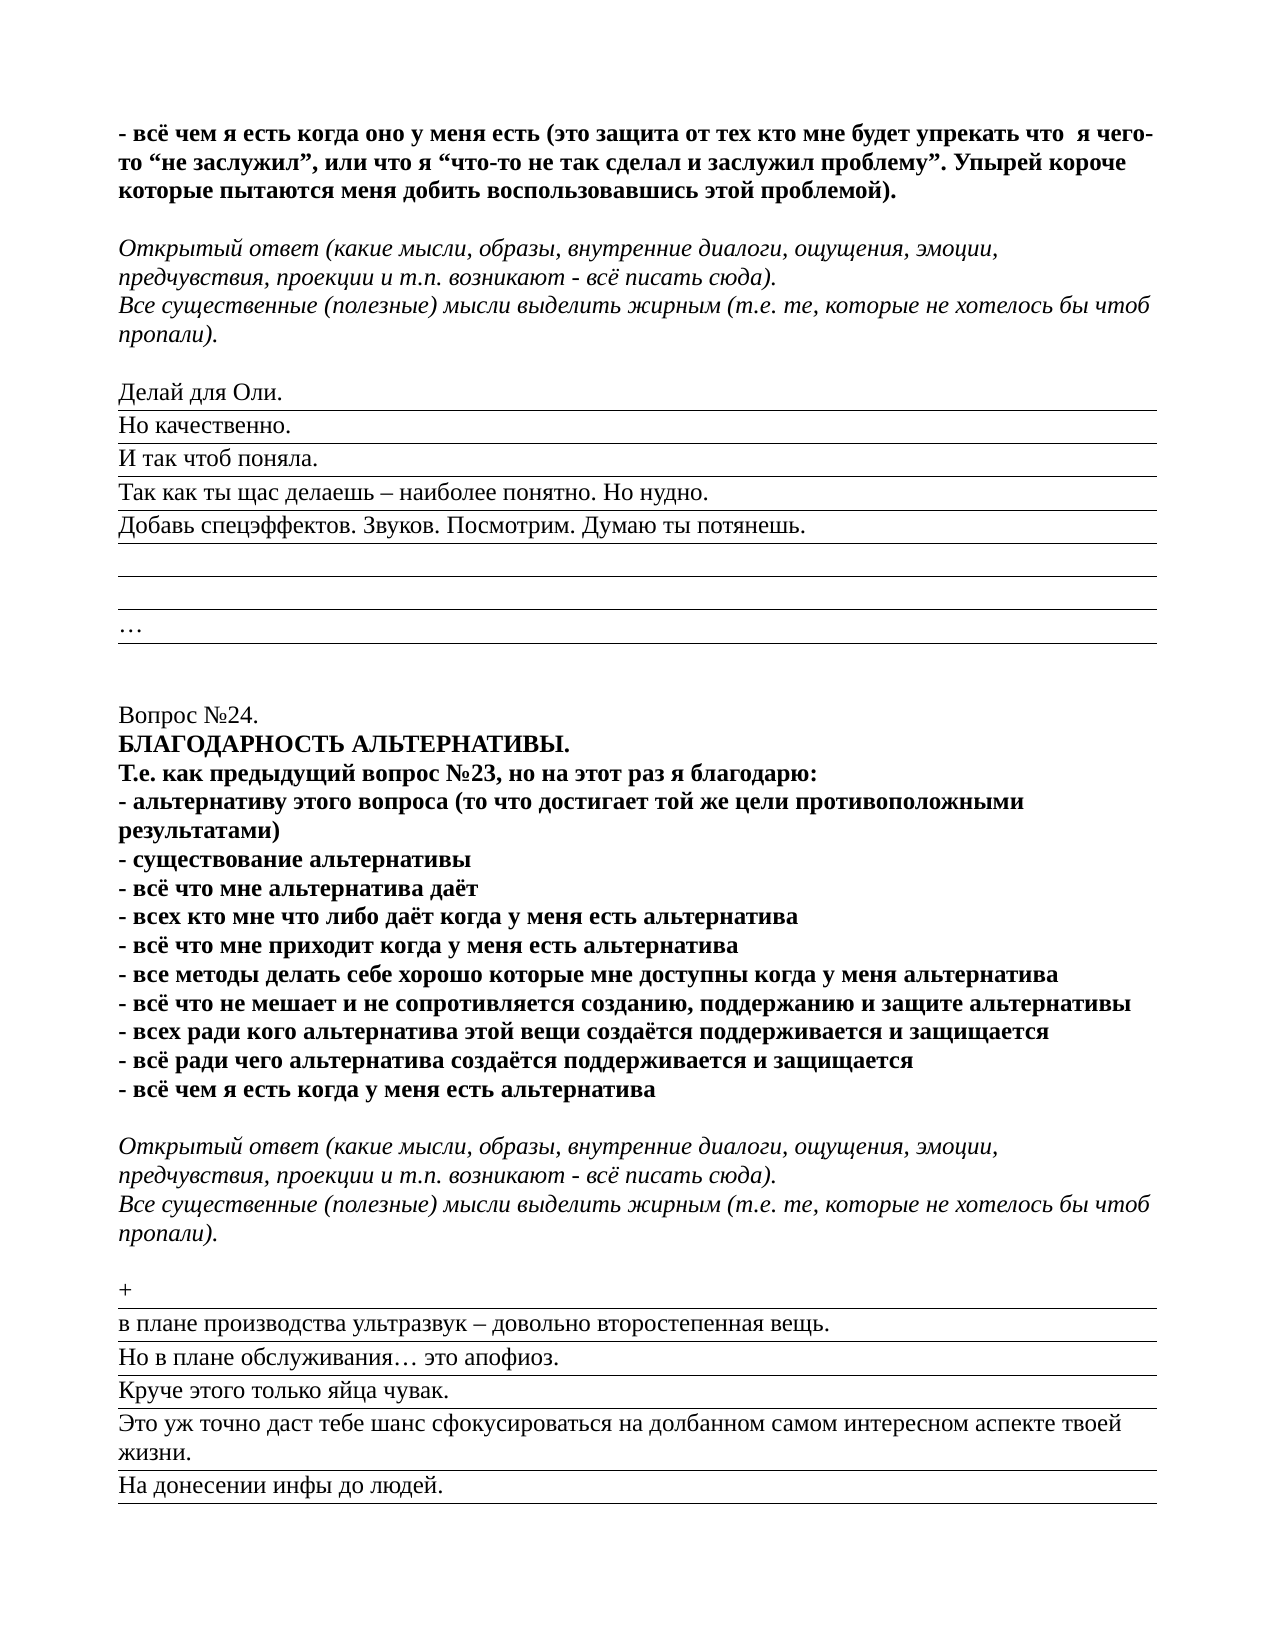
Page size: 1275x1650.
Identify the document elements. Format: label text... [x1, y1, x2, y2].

text - всех ради кого альтернатива этой вещи создаётся поддерживается и защищается [118, 1016, 1157, 1045]
text … [118, 610, 1157, 643]
text - всё что не мешает и не сопротивляется созданию, поддержанию и защите альтернативы [118, 988, 1157, 1016]
text Так как ты щас делаешь – наиболее понятно. Но нудно. [118, 477, 1157, 510]
text - все методы делать себе хорошо которые мне доступны когда у меня альтернатива [118, 959, 1157, 988]
text - всё что мне альтернатива даёт [118, 873, 1157, 901]
text Вопрос №24. [118, 700, 1157, 729]
text Это уж точно даст тебе шанс сфокусироваться на долбанном самом интересном аспекте твоей жизни. [118, 1409, 1157, 1470]
text - всё чем я есть когда у меня есть альтернатива [118, 1074, 1157, 1103]
text БЛАГОДАРНОСТЬ АЛЬТЕРНАТИВЫ. [118, 729, 1157, 758]
text Делай для Оли. [118, 377, 1157, 410]
text - альтернативу этого вопроса (то что достигает той же цели противоположными результатами) [118, 786, 1157, 844]
text Т.е. как предыдущий вопрос №23, но на этот раз я благодарю: [118, 758, 1157, 786]
text - всё ради чего альтернатива создаётся поддерживается и защищается [118, 1045, 1157, 1074]
text Открытый ответ (какие мысли, образы, внутренние диалоги, ощущения, эмоции, предчувствия, проекции и т.п. возникают - всё писать сюда). [118, 1131, 1157, 1189]
text Но в плане обслуживания… это апофиоз. [118, 1342, 1157, 1375]
text Круче этого только яйца чувак. [118, 1376, 1157, 1408]
text И так чтоб поняла. [118, 444, 1157, 476]
text в плане производства ультразвук – довольно второстепенная вещь. [118, 1309, 1157, 1341]
text - всё что мне приходит когда у меня есть альтернатива [118, 930, 1157, 959]
text - всё чем я есть когда оно у меня есть (это защита от тех кто мне будет упрекать что я чего-то “не заслужил”, или что я “что-то не так сделал и заслужил проблему”. Упырей короче которые пытаются меня добить воспользовавшись этой проблемой). [118, 118, 1157, 204]
text - существование альтернативы [118, 844, 1157, 873]
text Но качественно. [118, 411, 1157, 443]
text На донесении инфы до людей. [118, 1471, 1157, 1503]
text Все существенные (полезные) мысли выделить жирным (т.е. те, которые не хотелось бы чтоб пропали). [118, 291, 1157, 348]
text + [118, 1275, 1157, 1308]
text Все существенные (полезные) мысли выделить жирным (т.е. те, которые не хотелось бы чтоб пропали). [118, 1189, 1157, 1246]
text Добавь спецэффектов. Звуков. Посмотрим. Думаю ты потянешь. [118, 511, 1157, 543]
text Открытый ответ (какие мысли, образы, внутренние диалоги, ощущения, эмоции, предчувствия, проекции и т.п. возникают - всё писать сюда). [118, 233, 1157, 291]
text - всех кто мне что либо даёт когда у меня есть альтернатива [118, 901, 1157, 930]
